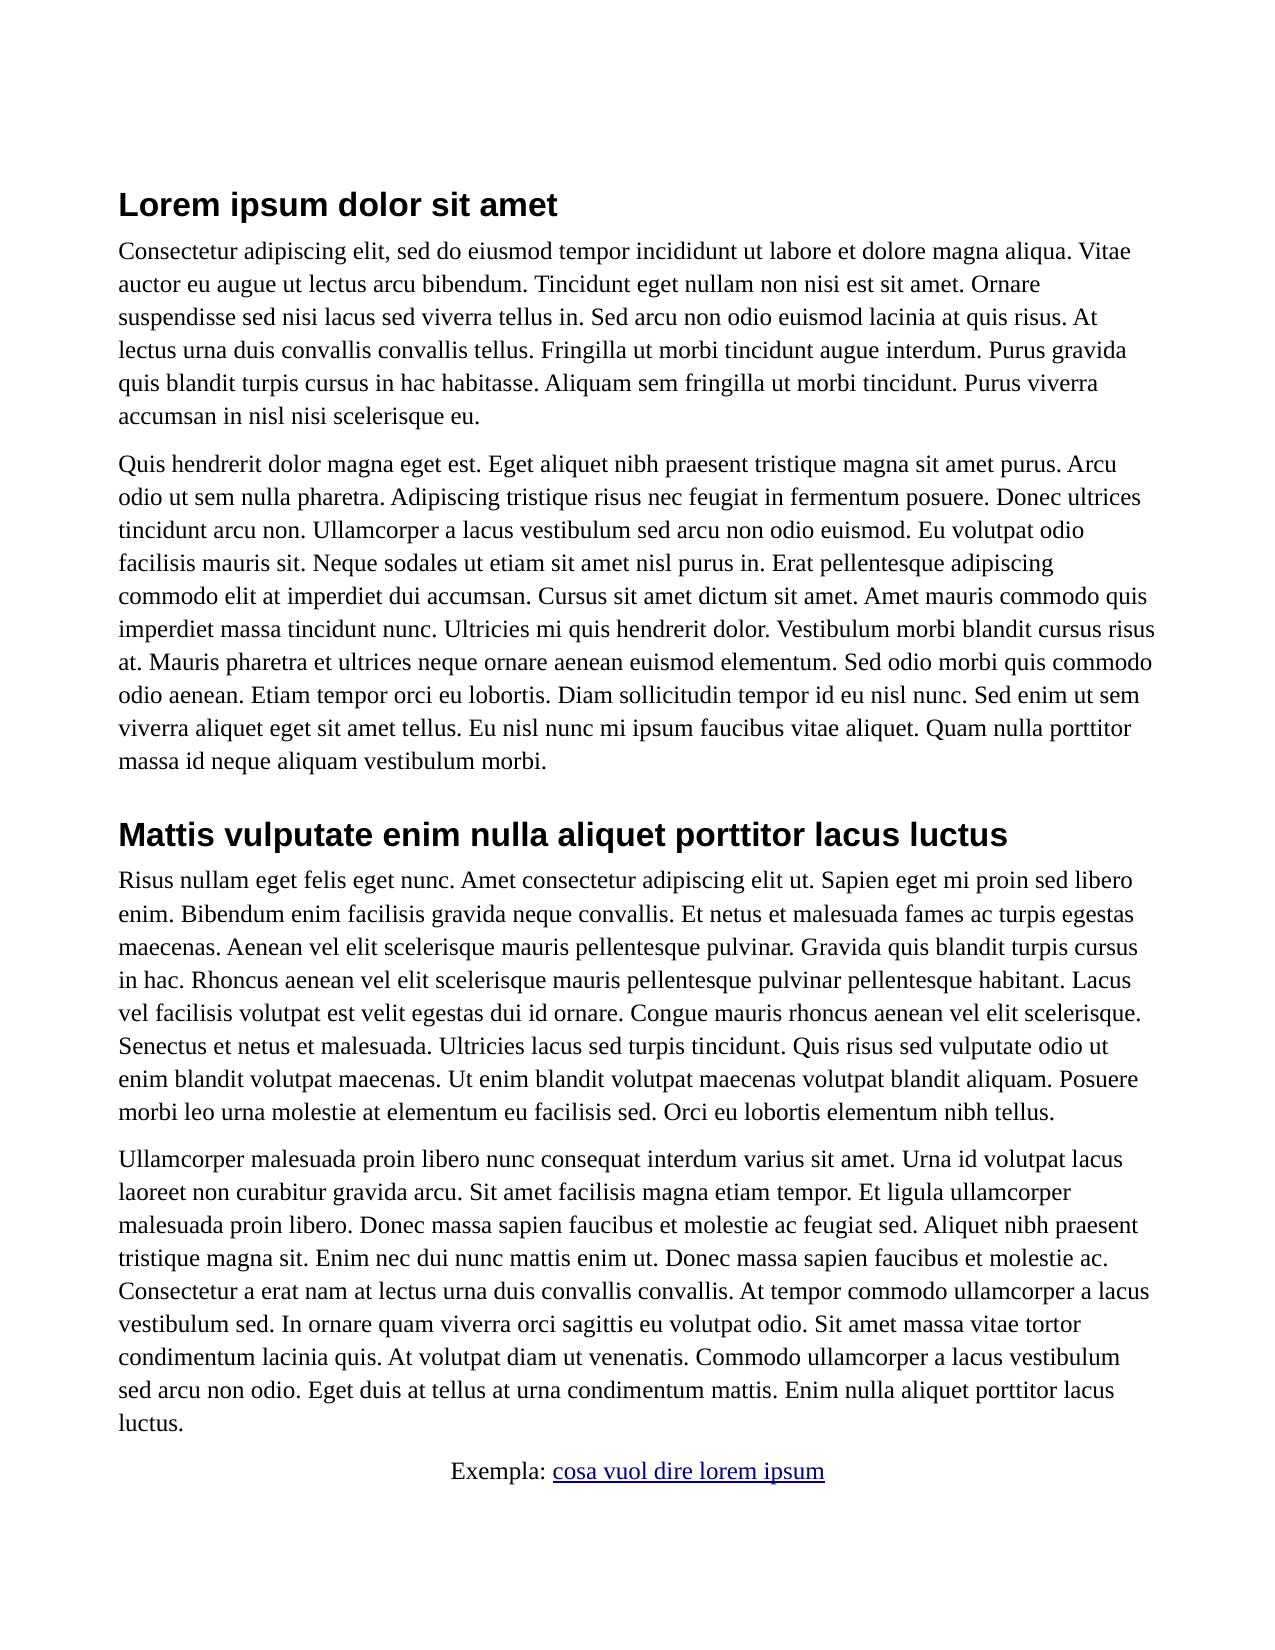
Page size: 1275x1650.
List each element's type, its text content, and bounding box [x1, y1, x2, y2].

text Consectetur adipiscing elit, sed do eiusmod tempor incididunt ut labore et dolore magna aliqua. Vitae auctor eu augue ut lectus arcu bibendum. Tincidunt eget nullam non nisi est sit amet. Ornare suspendisse sed nisi lacus sed viverra tellus in. Sed arcu non odio euismod lacinia at quis risus. At lectus urna duis convallis convallis tellus. Fringilla ut morbi tincidunt augue interdum. Purus gravida quis blandit turpis cursus in hac habitasse. Aliquam sem fringilla ut morbi tincidunt. Purus viverra accumsan in nisl nisi scelerisque eu. [118, 236, 1157, 430]
text Exempla: cosa vuol dire lorem ipsum [118, 1456, 1157, 1485]
text Quis hendrerit dolor magna eget est. Eget aliquet nibh praesent tristique magna sit amet purus. Arcu odio ut sem nulla pharetra. Adipiscing tristique risus nec feugiat in fermentum posuere. Donec ultrices tincidunt arcu non. Ullamcorper a lacus vestibulum sed arcu non odio euismod. Eu volutpat odio facilisis mauris sit. Neque sodales ut etiam sit amet nisl purus in. Erat pellentesque adipiscing commodo elit at imperdiet dui accumsan. Cursus sit amet dictum sit amet. Amet mauris commodo quis imperdiet massa tincidunt nunc. Ultricies mi quis hendrerit dolor. Vestibulum morbi blandit cursus risus at. Mauris pharetra et ultrices neque ornare aenean euismod elementum. Sed odio morbi quis commodo odio aenean. Etiam tempor orci eu lobortis. Diam sollicitudin tempor id eu nisl nunc. Sed enim ut sem viverra aliquet eget sit amet tellus. Eu nisl nunc mi ipsum faucibus vitae aliquet. Quam nulla porttitor massa id neque aliquam vestibulum morbi. [118, 449, 1157, 775]
subtitle Lorem ipsum dolor sit amet [118, 185, 1157, 224]
text Ullamcorper malesuada proin libero nunc consequat interdum varius sit amet. Urna id volutpat lacus laoreet non curabitur gravida arcu. Sit amet facilisis magna etiam tempor. Et ligula ullamcorper malesuada proin libero. Donec massa sapien faucibus et molestie ac feugiat sed. Aliquet nibh praesent tristique magna sit. Enim nec dui nunc mattis enim ut. Donec massa sapien faucibus et molestie ac. Consectetur a erat nam at lectus urna duis convallis convallis. At tempor commodo ullamcorper a lacus vestibulum sed. In ornare quam viverra orci sagittis eu volutpat odio. Sit amet massa vitae tortor condimentum lacinia quis. At volutpat diam ut venenatis. Commodo ullamcorper a lacus vestibulum sed arcu non odio. Eget duis at tellus at urna condimentum mattis. Enim nulla aliquet porttitor lacus luctus. [118, 1144, 1157, 1437]
subtitle Mattis vulputate enim nulla aliquet porttitor lacus luctus [118, 814, 1157, 853]
text Risus nullam eget felis eget nunc. Amet consectetur adipiscing elit ut. Sapien eget mi proin sed libero enim. Bibendum enim facilisis gravida neque convallis. Et netus et malesuada fames ac turpis egestas maecenas. Aenean vel elit scelerisque mauris pellentesque pulvinar. Gravida quis blandit turpis cursus in hac. Rhoncus aenean vel elit scelerisque mauris pellentesque pulvinar pellentesque habitant. Lacus vel facilisis volutpat est velit egestas dui id ornare. Congue mauris rhoncus aenean vel elit scelerisque. Senectus et netus et malesuada. Ultricies lacus sed turpis tincidunt. Quis risus sed vulputate odio ut enim blandit volutpat maecenas. Ut enim blandit volutpat maecenas volutpat blandit aliquam. Posuere morbi leo urna molestie at elementum eu facilisis sed. Orci eu lobortis elementum nibh tellus. [118, 866, 1157, 1126]
